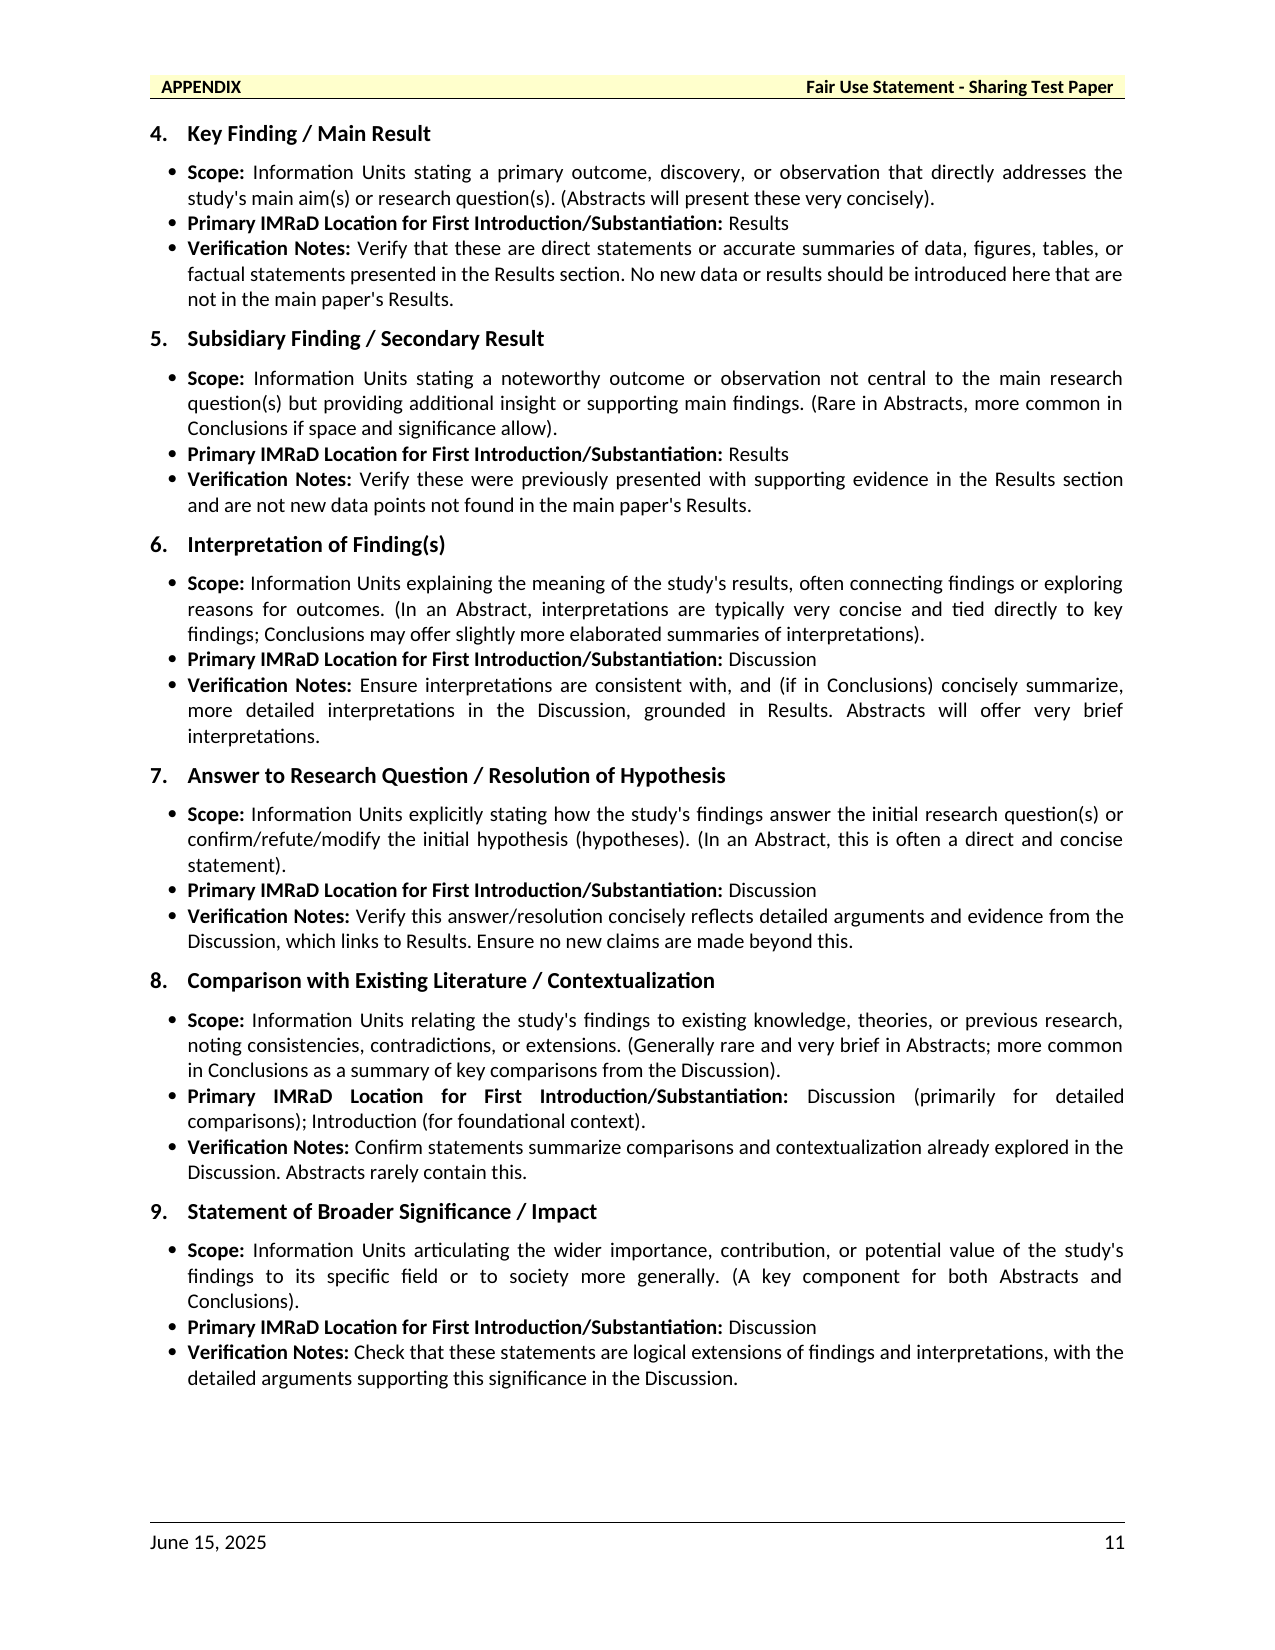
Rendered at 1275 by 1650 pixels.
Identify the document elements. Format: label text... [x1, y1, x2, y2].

subtitle Key Finding / Main Result [150, 119, 1125, 147]
list Scope: Information Units relating the study's findings to existing knowledge, theories, or previous research, noting consistencies, contradictions, or extensions. (Generally rare and very brief in Abstracts; more common in Conclusions as a summary of key comparisons from the Discussion). [169, 1007, 1125, 1083]
list Primary IMRaD Location for First Introduction/Substantiation: Discussion (primarily for detailed comparisons); Introduction (for foundational context). [169, 1083, 1125, 1134]
subtitle Comparison with Existing Literature / Contextualization [150, 966, 1125, 994]
list Scope: Information Units stating a primary outcome, discovery, or observation that directly addresses the study's main aim(s) or research question(s). (Abstracts will present these very concisely). [169, 159, 1125, 210]
list Scope: Information Units explaining the meaning of the study's results, often connecting findings or exploring reasons for outcomes. (In an Abstract, interpretations are typically very concise and tied directly to key findings; Conclusions may offer slightly more elaborated summaries of interpretations). [169, 570, 1125, 647]
list Primary IMRaD Location for First Introduction/Substantiation: Discussion [169, 877, 1125, 903]
subtitle Answer to Research Question / Resolution of Hypothesis [150, 761, 1125, 789]
list Verification Notes: Verify these were previously presented with supporting evidence in the Results section and are not new data points not found in the main paper's Results. [169, 466, 1125, 517]
list Primary IMRaD Location for First Introduction/Substantiation: Results [169, 441, 1125, 466]
list Verification Notes: Confirm statements summarize comparisons and contextualization already explored in the Discussion. Abstracts rarely contain this. [169, 1134, 1125, 1185]
list Scope: Information Units articulating the wider importance, contribution, or potential value of the study's findings to its specific field or to society more generally. (A key component for both Abstracts and Conclusions). [169, 1238, 1125, 1314]
subtitle Subsidiary Finding / Secondary Result [150, 324, 1125, 352]
subtitle Statement of Broader Significance / Impact [150, 1197, 1125, 1225]
list Scope: Information Units stating a noteworthy outcome or observation not central to the main research question(s) but providing additional insight or supporting main findings. (Rare in Abstracts, more common in Conclusions if space and significance allow). [169, 365, 1125, 441]
list Primary IMRaD Location for First Introduction/Substantiation: Discussion [169, 647, 1125, 672]
list Scope: Information Units explicitly stating how the study's findings answer the initial research question(s) or confirm/refute/modify the initial hypothesis (hypotheses). (In an Abstract, this is often a direct and concise statement). [169, 801, 1125, 877]
subtitle Interpretation of Finding(s) [150, 530, 1125, 558]
list Verification Notes: Verify that these are direct statements or accurate summaries of data, figures, tables, or factual statements presented in the Results section. No new data or results should be introduced here that are not in the main paper's Results. [169, 236, 1125, 312]
list Primary IMRaD Location for First Introduction/Substantiation: Results [169, 210, 1125, 236]
list Primary IMRaD Location for First Introduction/Substantiation: Discussion [169, 1314, 1125, 1339]
list Verification Notes: Ensure interpretations are consistent with, and (if in Conclusions) concisely summarize, more detailed interpretations in the Discussion, grounded in Results. Abstracts will offer very brief interpretations. [169, 672, 1125, 748]
list Verification Notes: Check that these statements are logical extensions of findings and interpretations, with the detailed arguments supporting this significance in the Discussion. [169, 1339, 1125, 1390]
list Verification Notes: Verify this answer/resolution concisely reflects detailed arguments and evidence from the Discussion, which links to Results. Ensure no new claims are made beyond this. [169, 903, 1125, 954]
